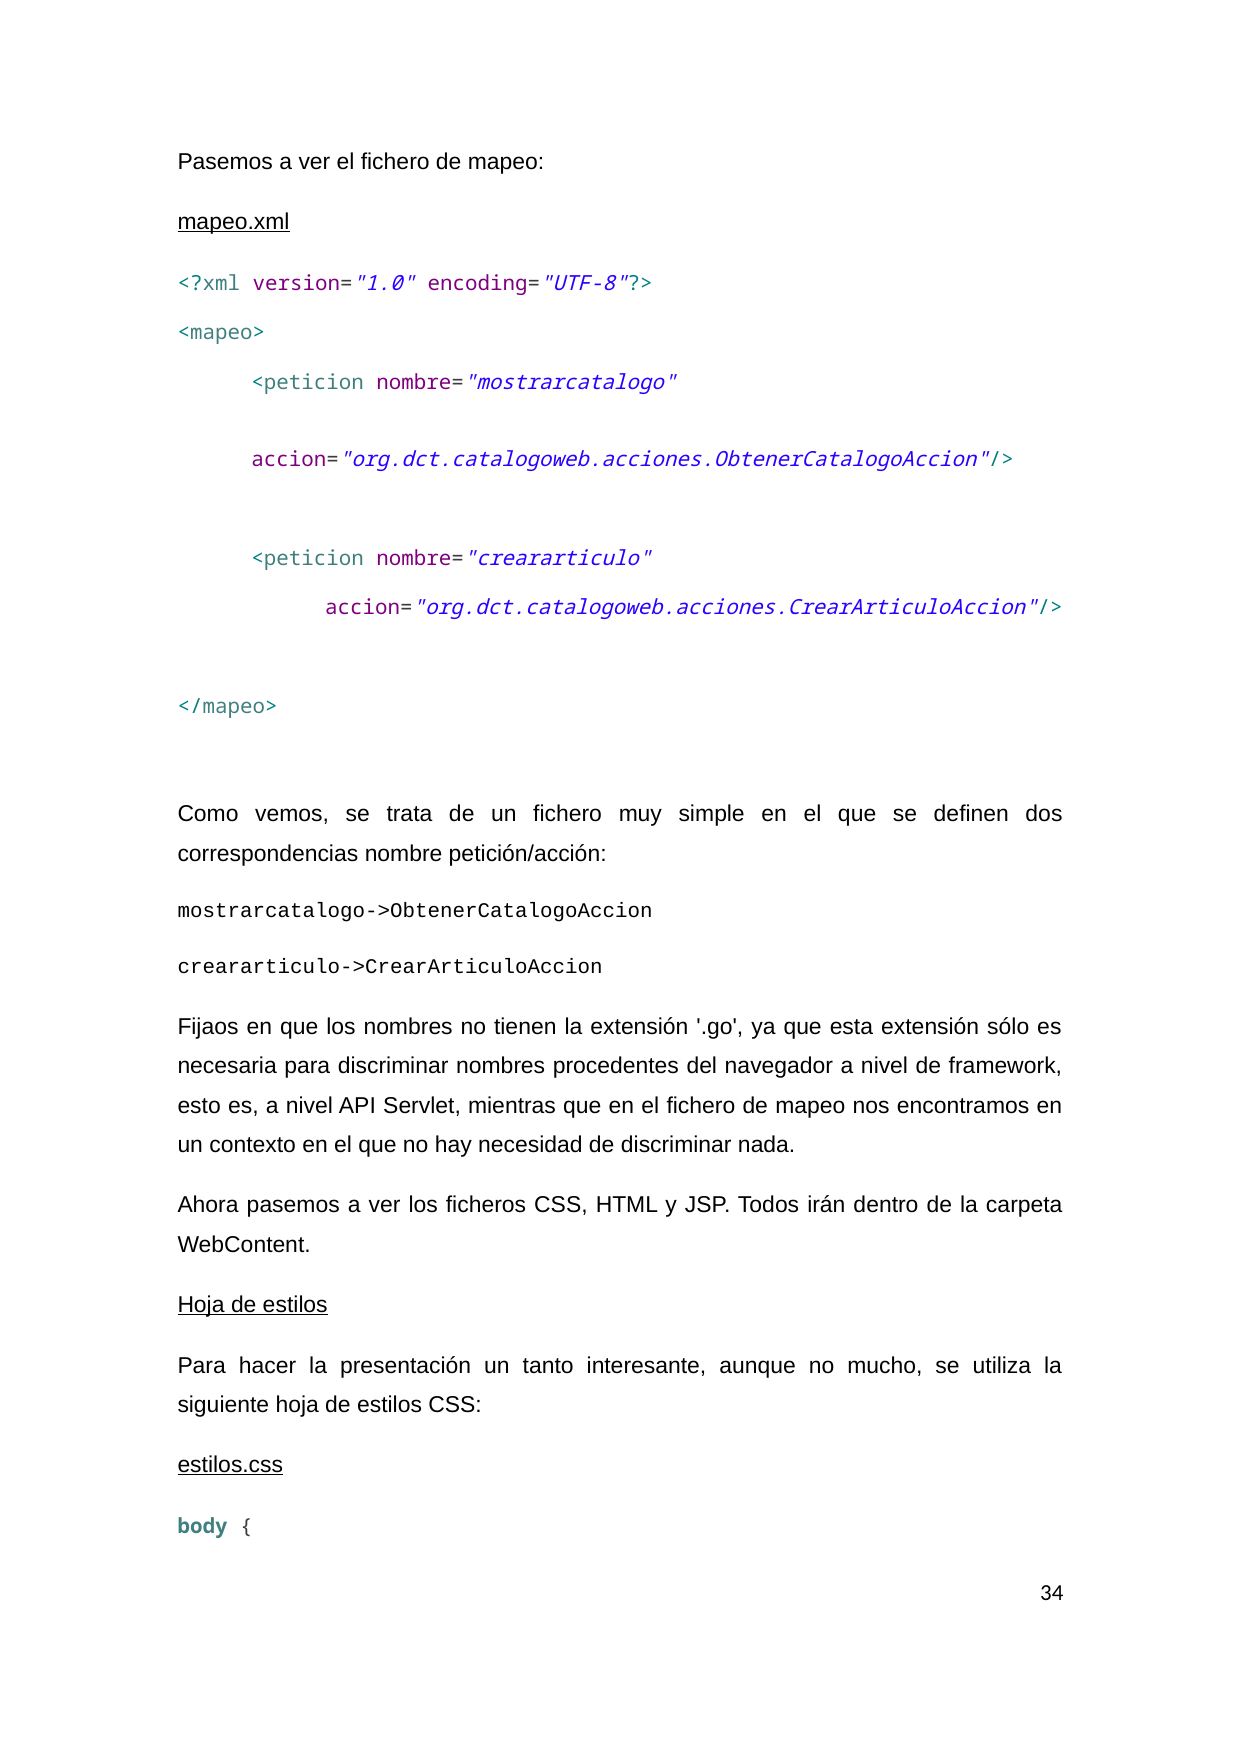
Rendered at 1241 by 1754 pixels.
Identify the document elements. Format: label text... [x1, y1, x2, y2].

text <peticion nombre="creararticulo" [177, 543, 1063, 571]
text mapeo.xml [177, 208, 1063, 234]
text mostrarcatalogo->ObtenerCatalogoAccion [177, 900, 1063, 924]
text estilos.css [177, 1451, 1063, 1478]
text Para hacer la presentación un tanto interesante, aunque no mucho, se utiliza la siguiente hoja de estilos CSS: [177, 1352, 1063, 1417]
text Hoja de estilos [177, 1291, 1063, 1318]
text Ahora pasemos a ver los ficheros CSS, HTML y JSP. Todos irán dentro de la carpeta WebContent. [177, 1191, 1063, 1257]
text Como vemos, se trata de un fichero muy simple en el que se definen dos correspondencias nombre petición/acción: [177, 800, 1063, 866]
text accion="org.dct.catalogoweb.acciones.CrearArticuloAccion"/> [177, 592, 1063, 621]
text creararticulo->CrearArticuloAccion [177, 956, 1063, 980]
text </mapeo> [177, 691, 1063, 719]
text <peticion nombre="mostrarcatalogo" [177, 367, 1063, 395]
text body { [177, 1512, 1063, 1540]
text Pasemos a ver el fichero de mapeo: [177, 148, 1063, 174]
text <mapeo> [177, 317, 1063, 346]
text accion="org.dct.catalogoweb.acciones.ObtenerCatalogoAccion"/> [177, 416, 1063, 473]
text Fijaos en que los nombres no tienen la extensión '.go', ya que esta extensión sólo es necesaria para discriminar nombres procedentes del navegador a nivel de framework, esto es, a nivel API Servlet, mientras que en el fichero de mapeo nos encontramos en un contexto en el que no hay necesidad de discriminar nada. [177, 1013, 1063, 1157]
text <?xml version="1.0" encoding="UTF-8"?> [177, 268, 1063, 297]
